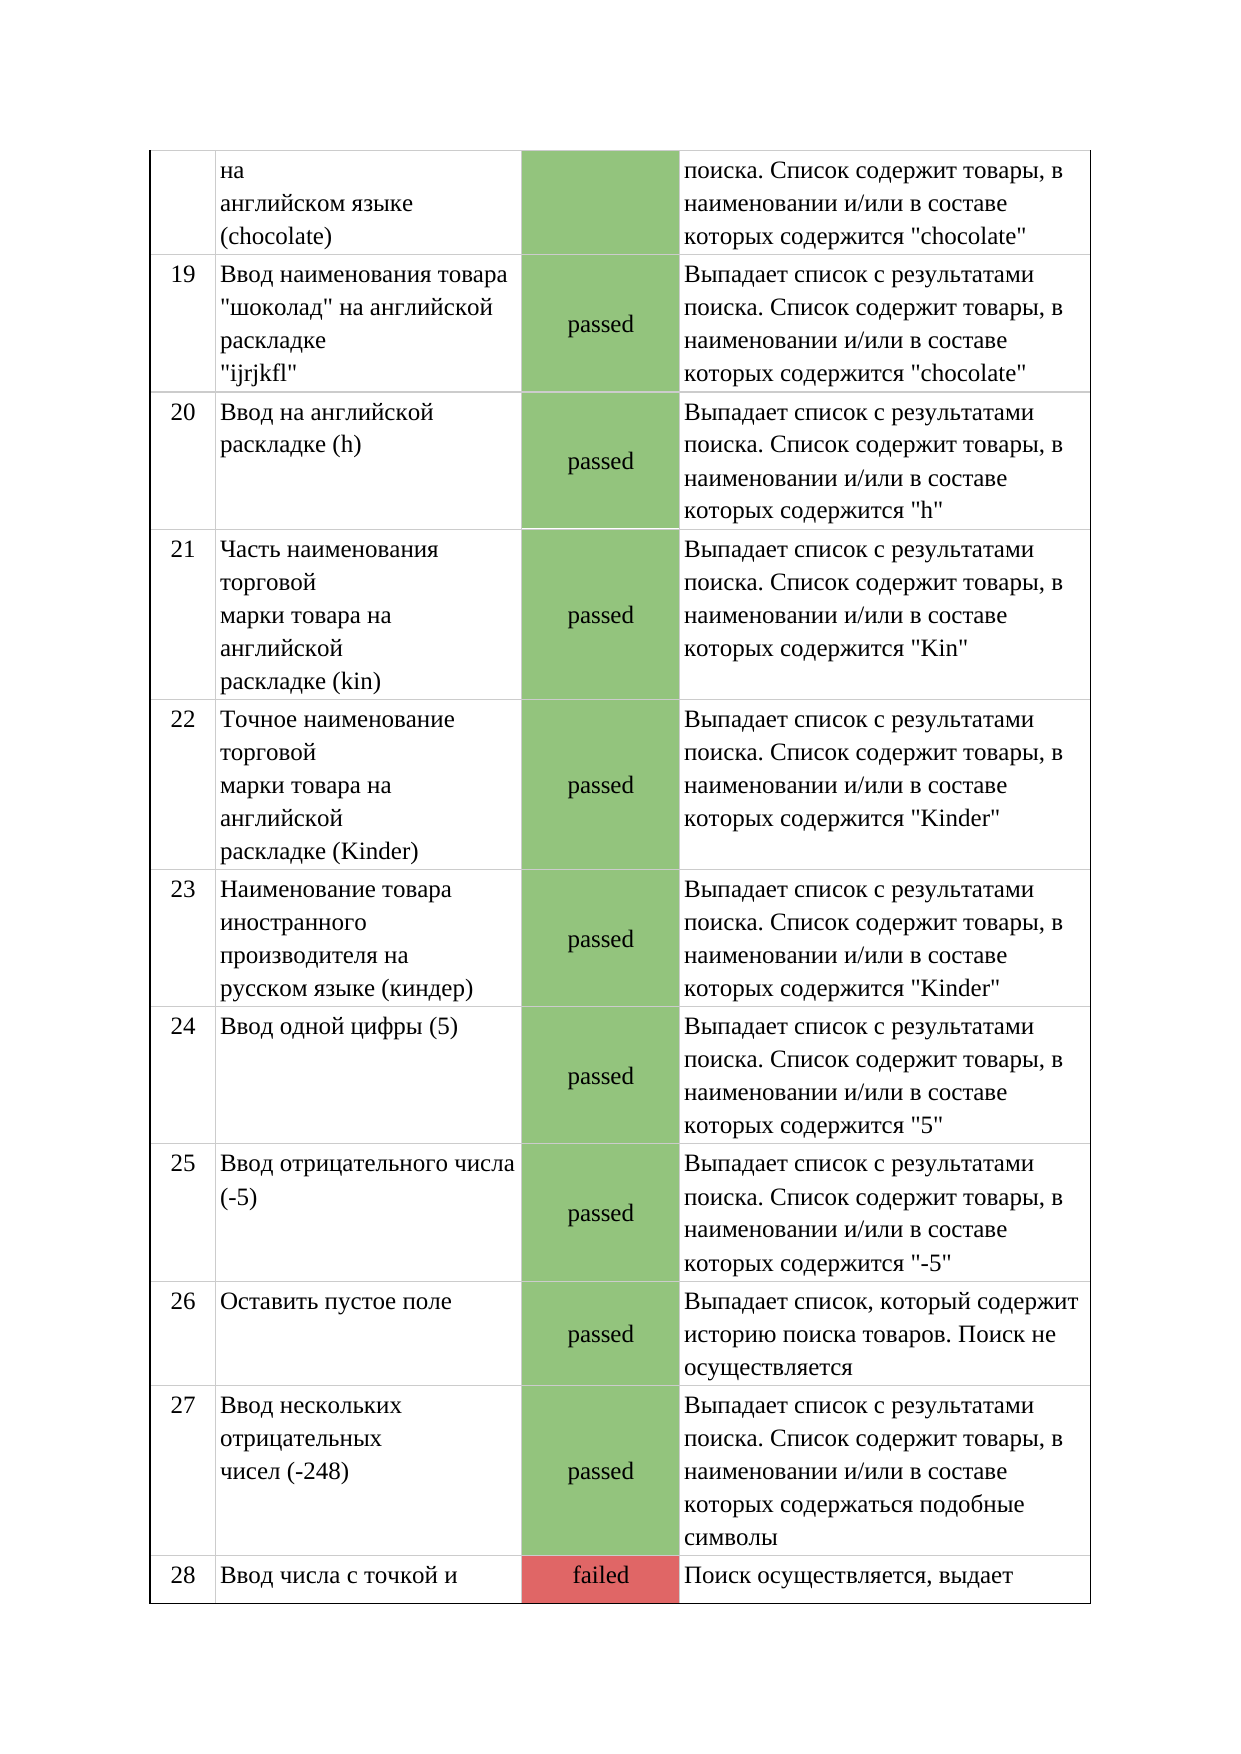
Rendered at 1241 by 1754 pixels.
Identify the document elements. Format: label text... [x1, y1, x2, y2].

table_cell Выпадает список с результатами поиска. Список содержит товары, в наименовании и/или в составе которых содержится "Kinder" [680, 700, 1090, 869]
table_cell Выпадает список с результатами поиска. Список содержит товары, в наименовании и/или в составе которых содержаться подобные символы [680, 1386, 1090, 1555]
table_cell на английском языке (chocolate) [216, 151, 521, 254]
table_cell 20 [151, 393, 215, 528]
table_cell passed [522, 700, 679, 869]
table_cell failed [522, 1556, 679, 1603]
table_cell passed [522, 1386, 679, 1555]
table_cell [522, 151, 679, 254]
table_cell passed [522, 393, 679, 528]
table_cell Ввод на английской раскладке (h) [216, 393, 521, 528]
table_cell passed [522, 530, 679, 699]
table_cell Выпадает список с результатами поиска. Список содержит товары, в наименовании и/или в составе которых содержится "-5" [680, 1144, 1090, 1281]
table_cell passed [522, 1144, 679, 1281]
table_cell Часть наименования торговой марки товара на английской раскладке (kin) [216, 530, 521, 699]
table_cell Ввод нескольких отрицательных чисел (-248) [216, 1386, 521, 1555]
table_cell 28 [151, 1556, 215, 1603]
table_cell 26 [151, 1282, 215, 1385]
table_cell Выпадает список с результатами поиска. Список содержит товары, в наименовании и/или в составе которых содержится "h" [680, 393, 1090, 528]
table_cell 27 [151, 1386, 215, 1555]
table_cell 25 [151, 1144, 215, 1281]
table_cell 24 [151, 1007, 215, 1143]
table_cell Поиск осуществляется, выдает [680, 1556, 1090, 1603]
table_cell Выпадает список, который содержит историю поиска товаров. Поиск не осуществляется [680, 1282, 1090, 1385]
table_cell Ввод числа c точкой и [216, 1556, 521, 1603]
table_cell Ввод наименования товара "шоколад" на английской раскладке "ijrjkfl" [216, 255, 521, 391]
table_cell Выпадает список с результатами поиска. Список содержит товары, в наименовании и/или в составе которых содержится "Kin" [680, 530, 1090, 699]
table_cell 23 [151, 870, 215, 1006]
table_cell Оставить пустое поле [216, 1282, 521, 1385]
table_cell Выпадает список с результатами поиска. Список содержит товары, в наименовании и/или в составе которых содержится "Kinder" [680, 870, 1090, 1006]
table_cell [151, 151, 215, 254]
table_cell 22 [151, 700, 215, 869]
table_cell passed [522, 1007, 679, 1143]
table_cell 21 [151, 530, 215, 699]
table_cell поиска. Список содержит товары, в наименовании и/или в составе которых содержится "chocolate" [680, 151, 1090, 254]
table_cell passed [522, 870, 679, 1006]
table_cell 19 [151, 255, 215, 391]
table_cell Наименование товара иностранного производителя на русском языке (киндер) [216, 870, 521, 1006]
table_cell Ввод одной цифры (5) [216, 1007, 521, 1143]
table_cell Выпадает список с результатами поиска. Список содержит товары, в наименовании и/или в составе которых содержится "5" [680, 1007, 1090, 1143]
table_cell Выпадает список с результатами поиска. Список содержит товары, в наименовании и/или в составе которых содержится "chocolate" [680, 255, 1090, 391]
table_cell passed [522, 1282, 679, 1385]
table_cell Точное наименование торговой марки товара на английской раскладке (Kinder) [216, 700, 521, 869]
table_cell passed [522, 255, 679, 391]
table_cell Ввод отрицательного числа (-5) [216, 1144, 521, 1281]
